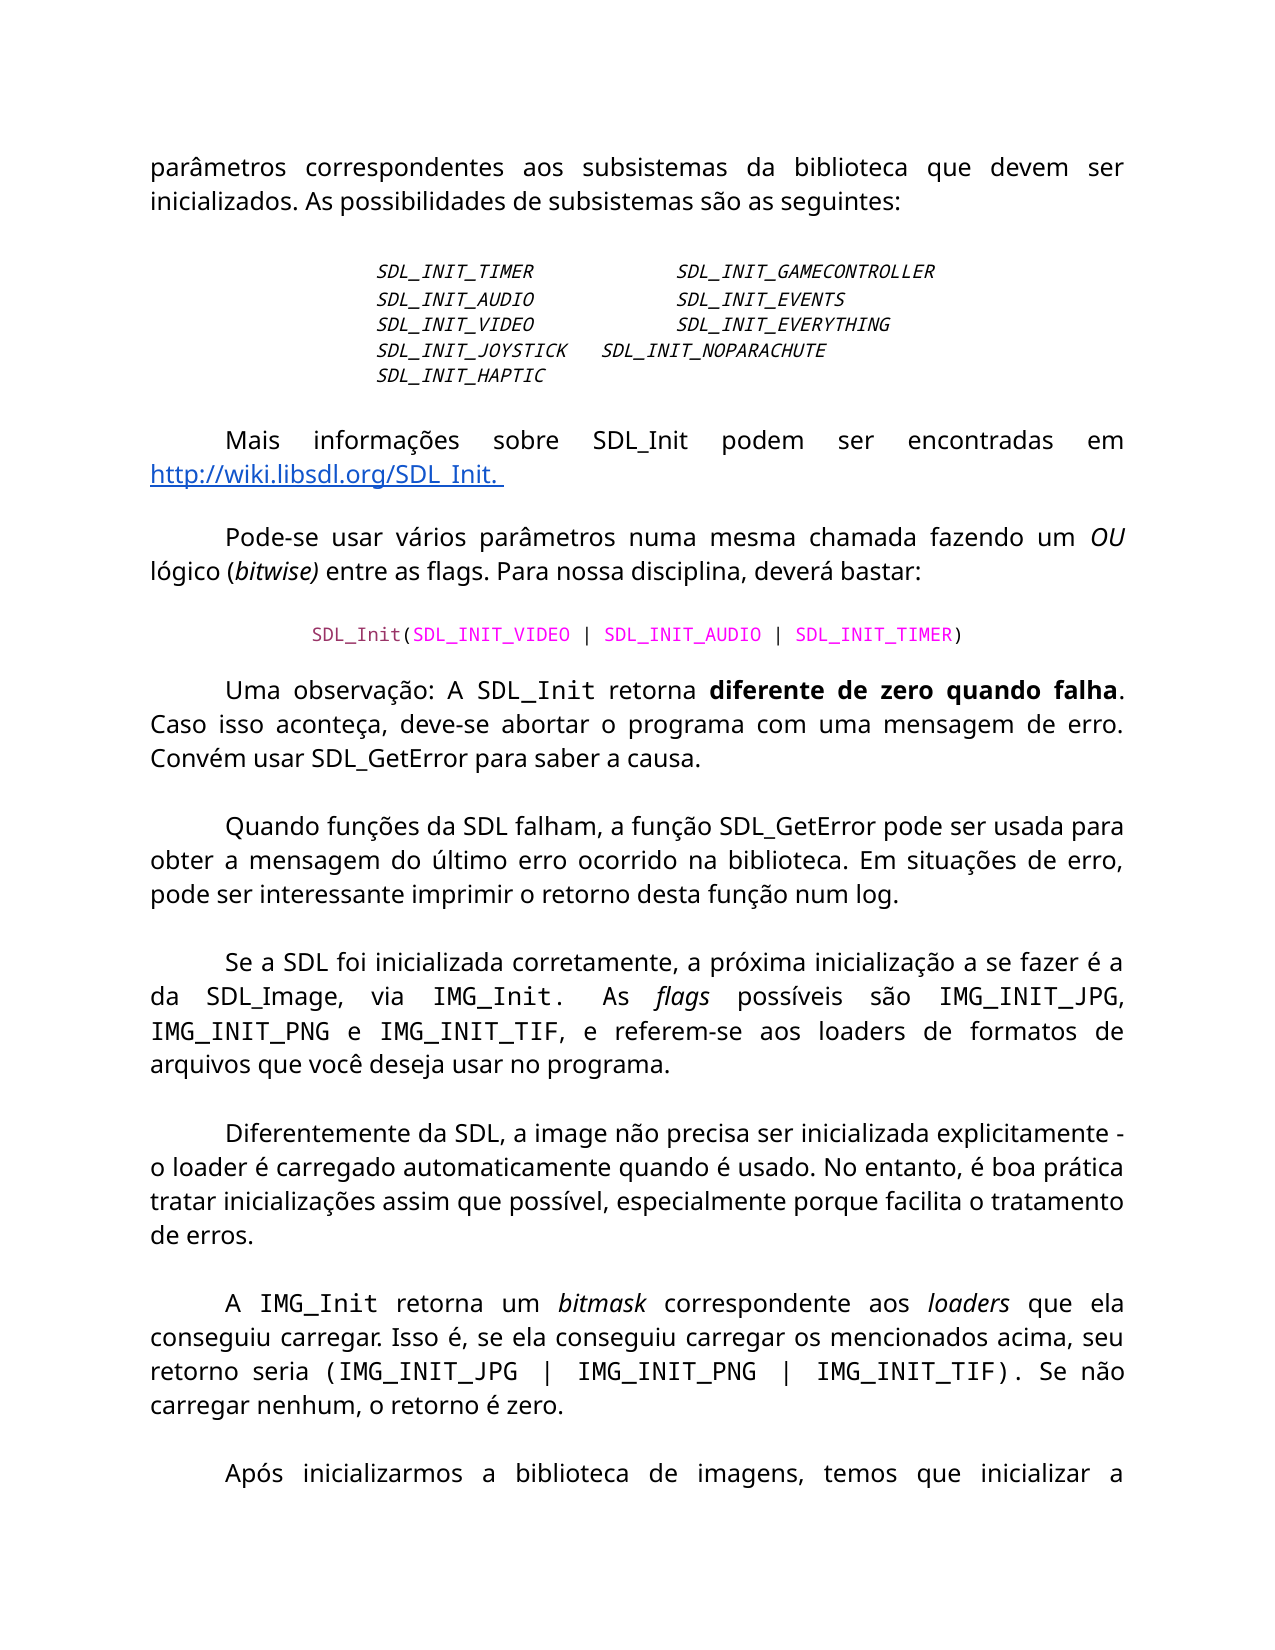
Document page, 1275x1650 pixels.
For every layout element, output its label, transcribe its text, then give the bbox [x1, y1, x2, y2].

text Se a SDL foi inicializada corretamente, a próxima inicialização a se fazer é a da SDL_Image, via IMG_Init. As flags possíveis são IMG_INIT_JPG, IMG_INIT_PNG e IMG_INIT_TIF, e referem-se aos loaders de formatos de arquivos que você deseja usar no programa. [150, 945, 1125, 1081]
text Após inicializarmos a biblioteca de imagens, temos que inicializar a [150, 1456, 1125, 1490]
text SDL_Init(SDL_INIT_VIDEO | SDL_INIT_AUDIO | SDL_INIT_TIMER) [150, 621, 1125, 647]
text Diferentemente da SDL, a image não precisa ser inicializada explicitamente - o loader é carregado automaticamente quando é usado. No entanto, é boa prática tratar inicializações assim que possível, especialmente porque facilita o tratamento de erros. [150, 1115, 1125, 1252]
text SDL_INIT_TIMER SDL_INIT_GAMECONTROLLER [150, 252, 1125, 286]
text SDL_INIT_HAPTIC [150, 363, 1125, 388]
text Mais informações sobre SDL_Init podem ser encontradas em http://wiki.libsdl.org/SDL_Init. [150, 422, 1125, 491]
text parâmetros correspondentes aos subsistemas da biblioteca que devem ser inicializados. As possibilidades de subsistemas são as seguintes: [150, 150, 1125, 218]
text SDL_INIT_AUDIO SDL_INIT_EVENTS [150, 286, 1125, 312]
text A IMG_Init retorna um bitmask correspondente aos loaders que ela conseguiu carregar. Isso é, se ela conseguiu carregar os mencionados acima, seu retorno seria (IMG_INIT_JPG | IMG_INIT_PNG | IMG_INIT_TIF). Se não carregar nenhum, o retorno é zero. [150, 1286, 1125, 1422]
text SDL_INIT_VIDEO SDL_INIT_EVERYTHING [150, 312, 1125, 337]
text SDL_INIT_JOYSTICK SDL_INIT_NOPARACHUTE [150, 337, 1125, 363]
text Pode-se usar vários parâmetros numa mesma chamada fazendo um OU lógico (bitwise) entre as flags. Para nossa disciplina, deverá bastar: [150, 519, 1125, 587]
text Uma observação: A SDL_Init retorna diferente de zero quando falha. Caso isso aconteça, deve-se abortar o programa com uma mensagem de erro. Convém usar SDL_GetError para saber a causa. [150, 672, 1125, 775]
text Quando funções da SDL falham, a função SDL_GetError pode ser usada para obter a mensagem do último erro ocorrido na biblioteca. Em situações de erro, pode ser interessante imprimir o retorno desta função num log. [150, 809, 1125, 911]
